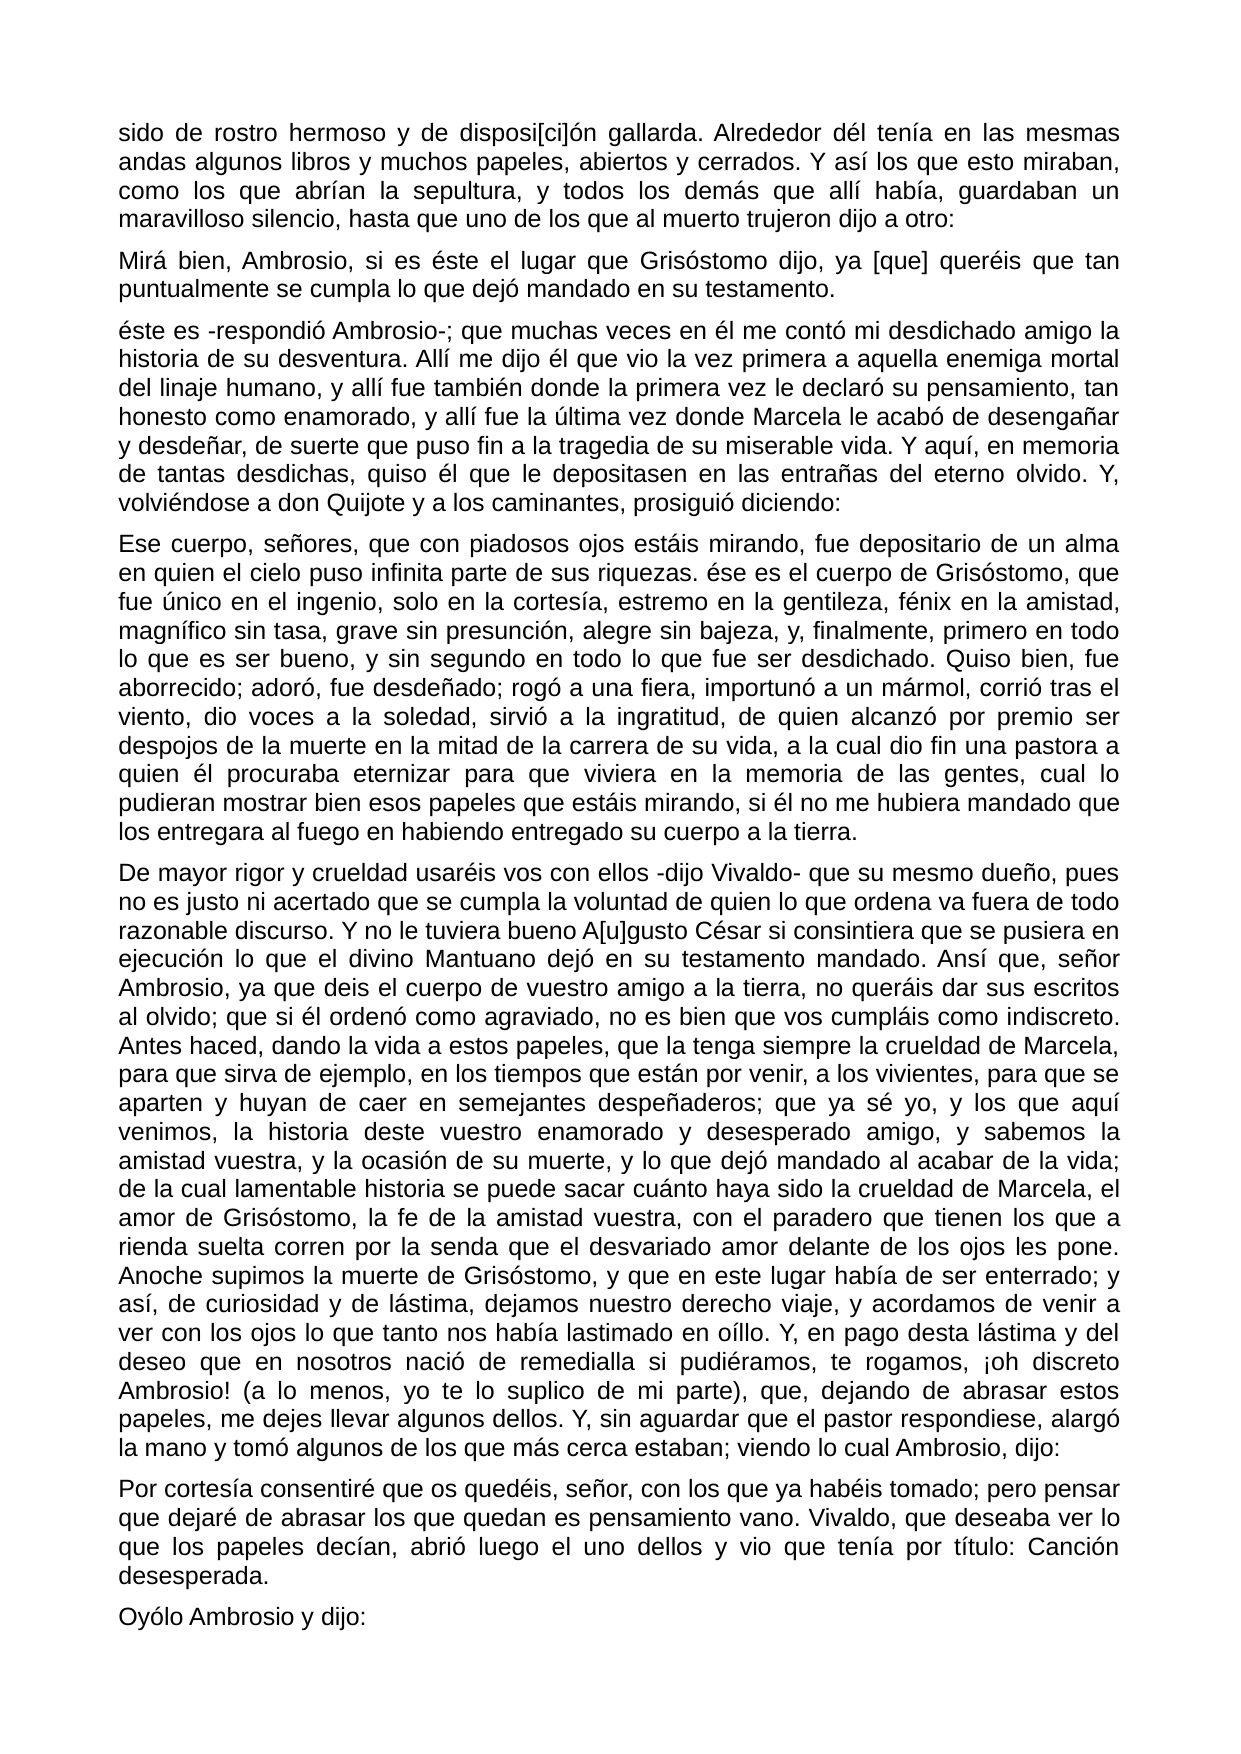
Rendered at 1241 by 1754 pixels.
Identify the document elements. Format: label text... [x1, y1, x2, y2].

text Ese cuerpo, señores, que con piadosos ojos estáis mirando, fue depositario de un alma en quien el cielo puso infinita parte de sus riquezas. ése es el cuerpo de Grisóstomo, que fue único en el ingenio, solo en la cortesía, estremo en la gentileza, fénix en la amistad, magnífico sin tasa, grave sin presunción, alegre sin bajeza, y, finalmente, primero en todo lo que es ser bueno, y sin segundo en todo lo que fue ser desdichado. Quiso bien, fue aborrecido; adoró, fue desdeñado; rogó a una fiera, importunó a un mármol, corrió tras el viento, dio voces a la soledad, sirvió a la ingratitud, de quien alcanzó por premio ser despojos de la muerte en la mitad de la carrera de su vida, a la cual dio fin una pastora a quien él procuraba eternizar para que viviera en la memoria de las gentes, cual lo pudieran mostrar bien esos papeles que estáis mirando, si él no me hubiera mandado que los entregara al fuego en habiendo entregado su cuerpo a la tierra. [118, 529, 1122, 846]
text De mayor rigor y crueldad usaréis vos con ellos -dijo Vivaldo- que su mesmo dueño, pues no es justo ni acertado que se cumpla la voluntad de quien lo que ordena va fuera de todo razonable discurso. Y no le tuviera bueno A[u]gusto César si consintiera que se pusiera en ejecución lo que el divino Mantuano dejó en su testamento mandado. Ansí que, señor Ambrosio, ya que deis el cuerpo de vuestro amigo a la tierra, no queráis dar sus escritos al olvido; que si él ordenó como agraviado, no es bien que vos cumpláis como indiscreto. Antes haced, dando la vida a estos papeles, que la tenga siempre la crueldad de Marcela, para que sirva de ejemplo, en los tiempos que están por venir, a los vivientes, para que se aparten y huyan de caer en semejantes despeñaderos; que ya sé yo, y los que aquí venimos, la historia deste vuestro enamorado y desesperado amigo, y sabemos la amistad vuestra, y la ocasión de su muerte, y lo que dejó mandado al acabar de la vida; de la cual lamentable historia se puede sacar cuánto haya sido la crueldad de Marcela, el amor de Grisóstomo, la fe de la amistad vuestra, con el paradero que tienen los que a rienda suelta corren por la senda que el desvariado amor delante de los ojos les pone. Anoche supimos la muerte de Grisóstomo, y que en este lugar había de ser enterrado; y así, de curiosidad y de lástima, dejamos nuestro derecho viaje, y acordamos de venir a ver con los ojos lo que tanto nos había lastimado en oíllo. Y, en pago desta lástima y del deseo que en nosotros nació de remedialla si pudiéramos, te rogamos, ¡oh discreto Ambrosio! (a lo menos, yo te lo suplico de mi parte), que, dejando de abrasar estos papeles, me dejes llevar algunos dellos. Y, sin aguardar que el pastor respondiese, alargó la mano y tomó algunos de los que más cerca estaban; viendo lo cual Ambrosio, dijo: [118, 858, 1122, 1462]
text éste es -respondió Ambrosio-; que muchas veces en él me contó mi desdichado amigo la historia de su desventura. Allí me dijo él que vio la vez primera a aquella enemiga mortal del linaje humano, y allí fue también donde la primera vez le declaró su pensamiento, tan honesto como enamorado, y allí fue la última vez donde Marcela le acabó de desengañar y desdeñar, de suerte que puso fin a la tragedia de su miserable vida. Y aquí, en memoria de tantas desdichas, quiso él que le depositasen en las entrañas del eterno olvido. Y, volviéndose a don Quijote y a los caminantes, prosiguió diciendo: [118, 316, 1122, 517]
text sido de rostro hermoso y de disposi[ci]ón gallarda. Alrededor dél tenía en las mesmas andas algunos libros y muchos papeles, abiertos y cerrados. Y así los que esto miraban, como los que abrían la sepultura, y todos los demás que allí había, guardaban un maravilloso silencio, hasta que uno de los que al muerto trujeron dijo a otro: [118, 118, 1122, 233]
text Oyólo Ambrosio y dijo: [118, 1602, 1122, 1631]
text Mirá bien, Ambrosio, si es éste el lugar que Grisóstomo dijo, ya [que] queréis que tan puntualmente se cumpla lo que dejó mandado en su testamento. [118, 246, 1122, 303]
text Por cortesía consentiré que os quedéis, señor, con los que ya habéis tomado; pero pensar que dejaré de abrasar los que quedan es pensamiento vano. Vivaldo, que deseaba ver lo que los papeles decían, abrió luego el uno dellos y vio que tenía por título: Canción desesperada. [118, 1474, 1122, 1589]
